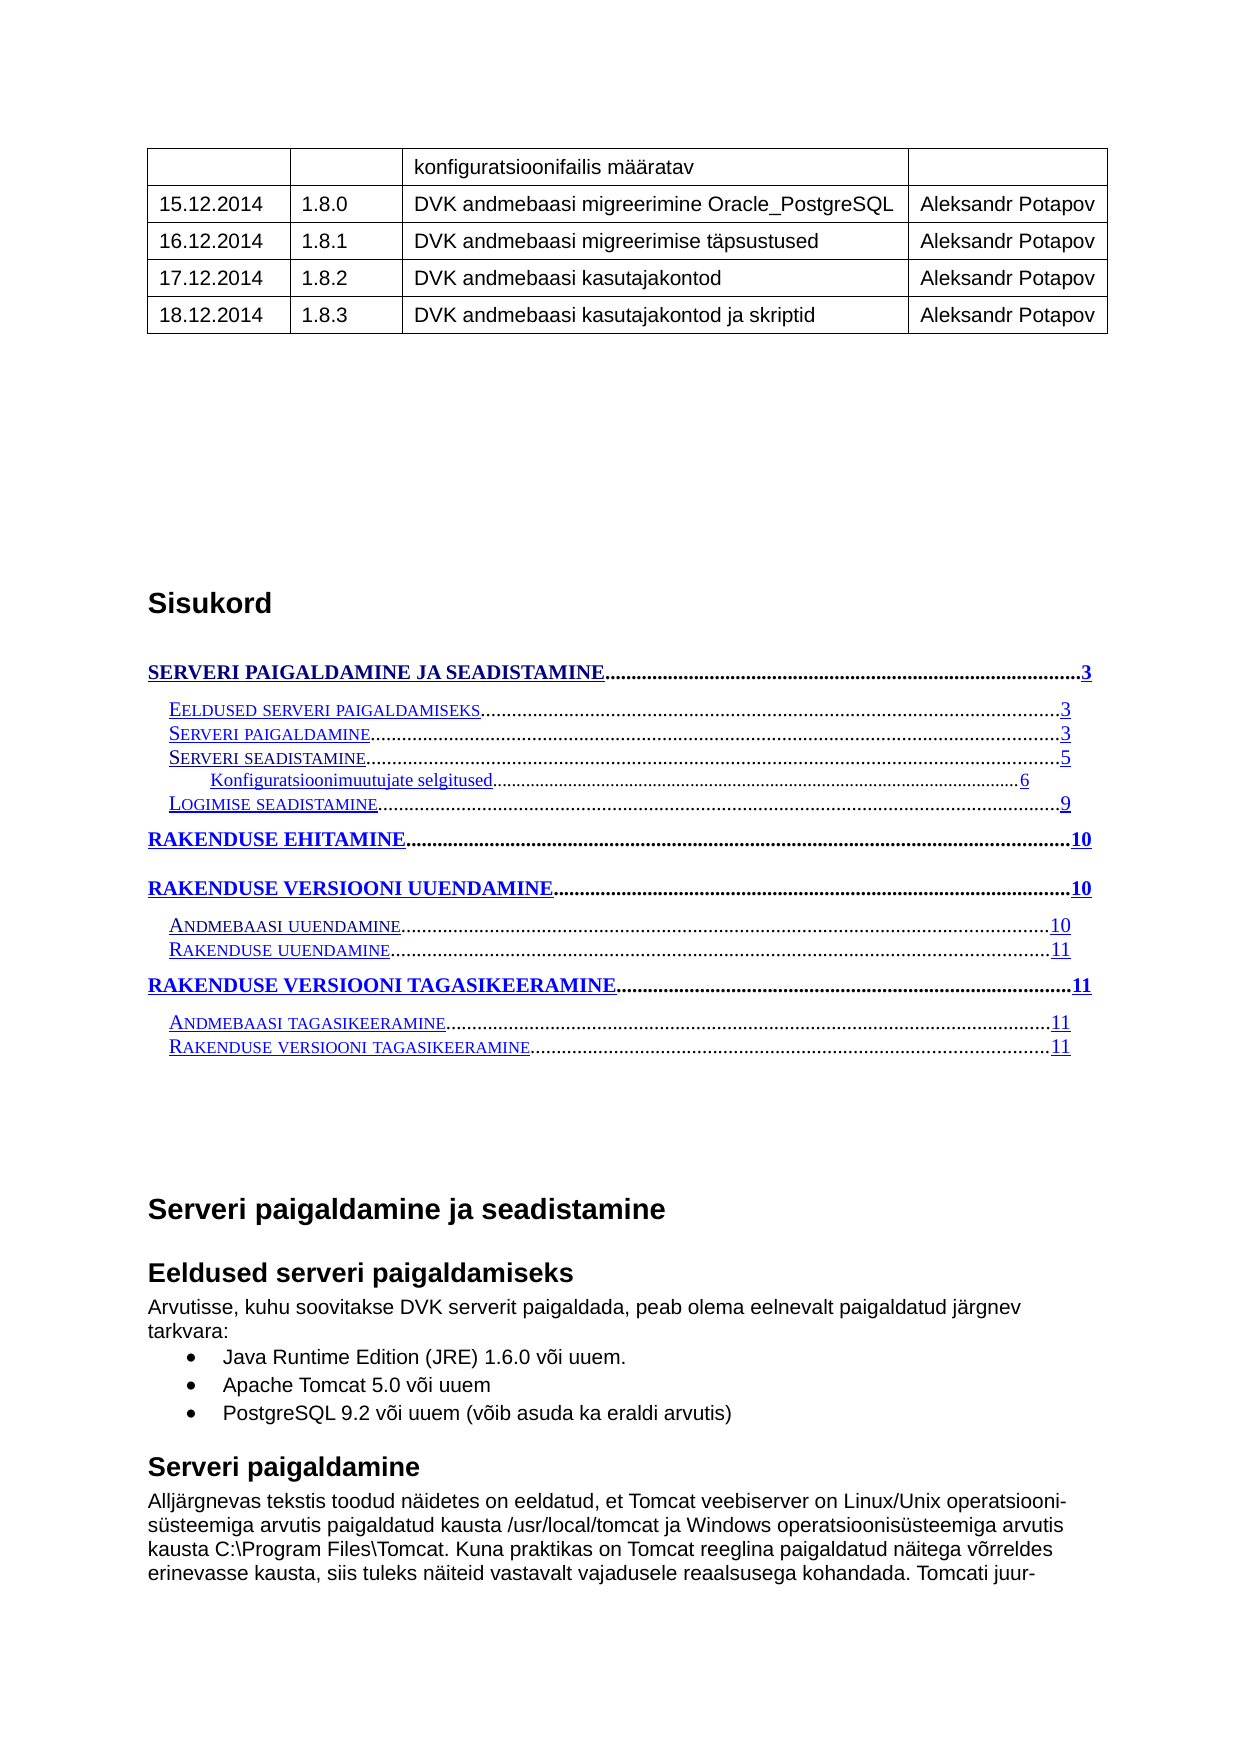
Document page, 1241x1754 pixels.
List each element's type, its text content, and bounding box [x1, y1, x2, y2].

table_cell DVK andmebaasi migreerimise täpsustused [403, 223, 908, 259]
text Rakenduse versiooni uuendamine 10 [148, 876, 1093, 900]
table_cell 17.12.2014 [148, 260, 290, 296]
text Serveri seadistamine 5 [168, 745, 1093, 769]
table_cell Aleksandr Potapov [909, 223, 1107, 259]
text Rakenduse versiooni tagasikeeramine 11 [148, 973, 1093, 997]
text Arvutisse, kuhu soovitakse DVK serverit paigaldada, peab olema eelnevalt paigaldatud järgnev tarkvara: [148, 1294, 1093, 1342]
list PostgreSQL 9.2 või uuem (võib asuda ka eraldi arvutis) [185, 1398, 1093, 1426]
text Andmebaasi tagasikeeramine 11 [168, 1010, 1093, 1034]
table_cell Aleksandr Potapov [909, 297, 1107, 333]
table_cell 16.12.2014 [148, 223, 290, 259]
table_cell konfiguratsioonifailis määratav [403, 149, 908, 185]
text Rakenduse ehitamine 10 [148, 827, 1093, 851]
text Serveri paigaldamine ja seadistamine 3 [148, 660, 1093, 684]
list Java Runtime Edition (JRE) 1.6.0 või uuem. [185, 1342, 1093, 1370]
table_cell DVK andmebaasi migreerimine Oracle_PostgreSQL [403, 186, 908, 222]
text Sisukord [148, 586, 1093, 620]
table_cell 1.8.1 [291, 223, 402, 259]
table_cell 1.8.2 [291, 260, 402, 296]
text Eeldused serveri paigaldamiseks [148, 1257, 1093, 1288]
table_cell Aleksandr Potapov [909, 186, 1107, 222]
text Rakenduse uuendamine 11 [168, 937, 1093, 961]
text Alljärgnevas tekstis toodud näidetes on eeldatud, et Tomcat veebiserver on Linux/Unix operatsiooni-süsteemiga arvutis paigaldatud kausta /usr/local/tomcat ja Windows operatsioonisüsteemiga arvutis kausta C:\Program Files\Tomcat. Kuna praktikas on Tomcat reeglina paigaldatud näitega võrreldes erinevasse kausta, siis tuleks näiteid vastavalt vajadusele reaalsusega kohandada. Tomcati juur- [148, 1489, 1093, 1585]
text Serveri paigaldamine [148, 1451, 1093, 1483]
text Serveri paigaldamine ja seadistamine [148, 1192, 1093, 1226]
table_cell [909, 149, 1107, 185]
table_cell 1.8.3 [291, 297, 402, 333]
list Apache Tomcat 5.0 või uuem [185, 1370, 1093, 1398]
text Konfiguratsioonimuutujate selgitused 6 [210, 769, 1093, 791]
text Rakenduse versiooni tagasikeeramine 11 [168, 1034, 1093, 1058]
table_cell 1.8.0 [291, 186, 402, 222]
text Eeldused serveri paigaldamiseks 3 [168, 697, 1093, 721]
table_cell Aleksandr Potapov [909, 260, 1107, 296]
table_cell DVK andmebaasi kasutajakontod ja skriptid [403, 297, 908, 333]
text Serveri paigaldamine 3 [168, 721, 1093, 745]
text Logimise seadistamine 9 [168, 791, 1093, 815]
text Andmebaasi uuendamine 10 [168, 913, 1093, 937]
table_cell 15.12.2014 [148, 186, 290, 222]
table_cell [148, 149, 290, 185]
table_cell 18.12.2014 [148, 297, 290, 333]
table_cell [291, 149, 402, 185]
table_cell DVK andmebaasi kasutajakontod [403, 260, 908, 296]
